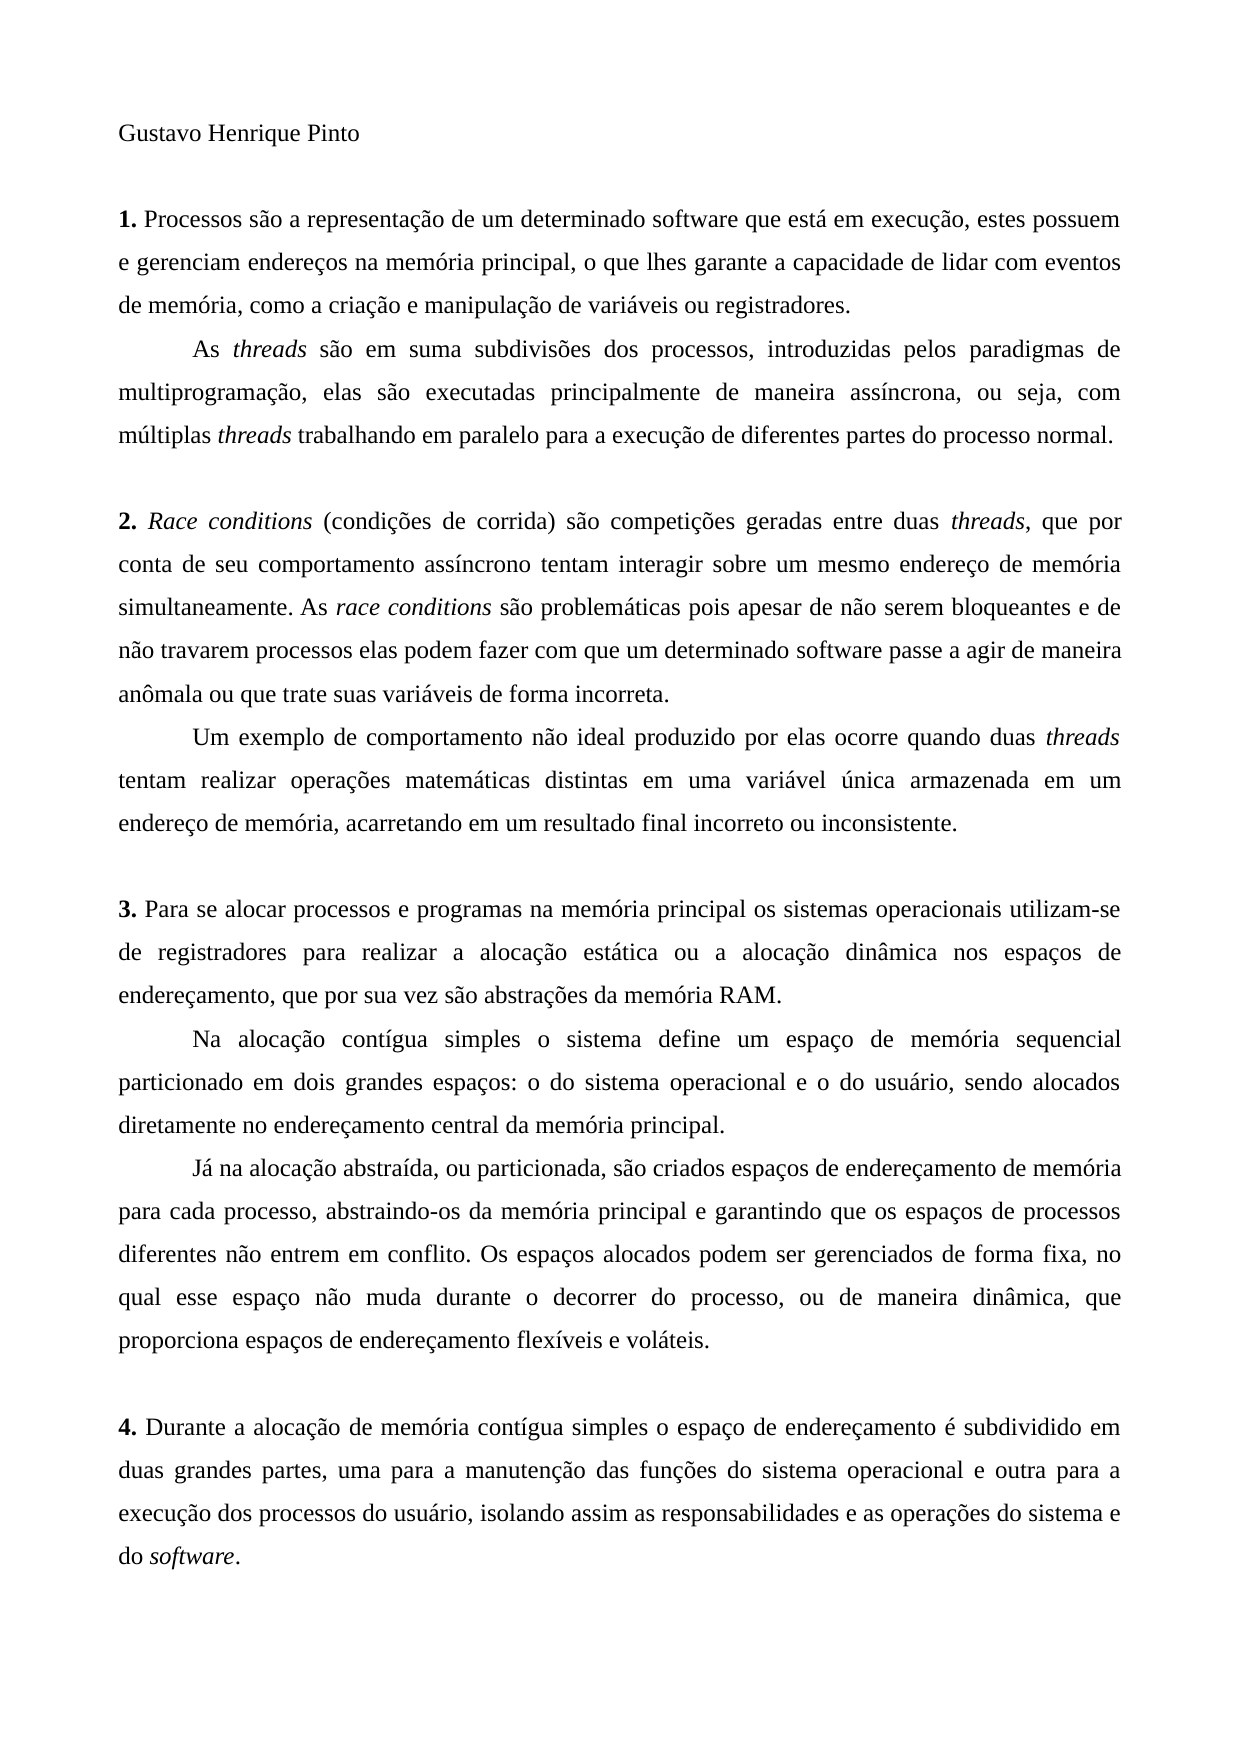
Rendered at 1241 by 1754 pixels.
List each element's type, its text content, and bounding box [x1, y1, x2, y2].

text 2. Race conditions (condições de corrida) são competições geradas entre duas threads, que por conta de seu comportamento assíncrono tentam interagir sobre um mesmo endereço de memória simultaneamente. As race conditions são problemáticas pois apesar de não serem bloqueantes e de não travarem processos elas podem fazer com que um determinado software passe a agir de maneira anômala ou que trate suas variáveis de forma incorreta. [118, 506, 1122, 707]
text Gustavo Henrique Pinto [118, 118, 1122, 147]
text 4. Durante a alocação de memória contígua simples o espaço de endereçamento é subdividido em duas grandes partes, uma para a manutenção das funções do sistema operacional e outra para a execução dos processos do usuário, isolando assim as responsabilidades e as operações do sistema e do software. [118, 1412, 1122, 1570]
text Um exemplo de comportamento não ideal produzido por elas ocorre quando duas threads tentam realizar operações matemáticas distintas em uma variável única armazenada em um endereço de memória, acarretando em um resultado final incorreto ou inconsistente. [118, 722, 1122, 837]
text 3. Para se alocar processos e programas na memória principal os sistemas operacionais utilizam-se de registradores para realizar a alocação estática ou a alocação dinâmica nos espaços de endereçamento, que por sua vez são abstrações da memória RAM. [118, 894, 1122, 1009]
text 1. Processos são a representação de um determinado software que está em execução, estes possuem e gerenciam endereços na memória principal, o que lhes garante a capacidade de lidar com eventos de memória, como a criação e manipulação de variáveis ou registradores. [118, 204, 1122, 319]
text Na alocação contígua simples o sistema define um espaço de memória sequencial particionado em dois grandes espaços: o do sistema operacional e o do usuário, sendo alocados diretamente no endereçamento central da memória principal. [118, 1024, 1122, 1139]
text Já na alocação abstraída, ou particionada, são criados espaços de endereçamento de memória para cada processo, abstraindo-os da memória principal e garantindo que os espaços de processos diferentes não entrem em conflito. Os espaços alocados podem ser gerenciados de forma fixa, no qual esse espaço não muda durante o decorrer do processo, ou de maneira dinâmica, que proporciona espaços de endereçamento flexíveis e voláteis. [118, 1153, 1122, 1354]
text As threads são em suma subdivisões dos processos, introduzidas pelos paradigmas de multiprogramação, elas são executadas principalmente de maneira assíncrona, ou seja, com múltiplas threads trabalhando em paralelo para a execução de diferentes partes do processo normal. [118, 334, 1122, 449]
